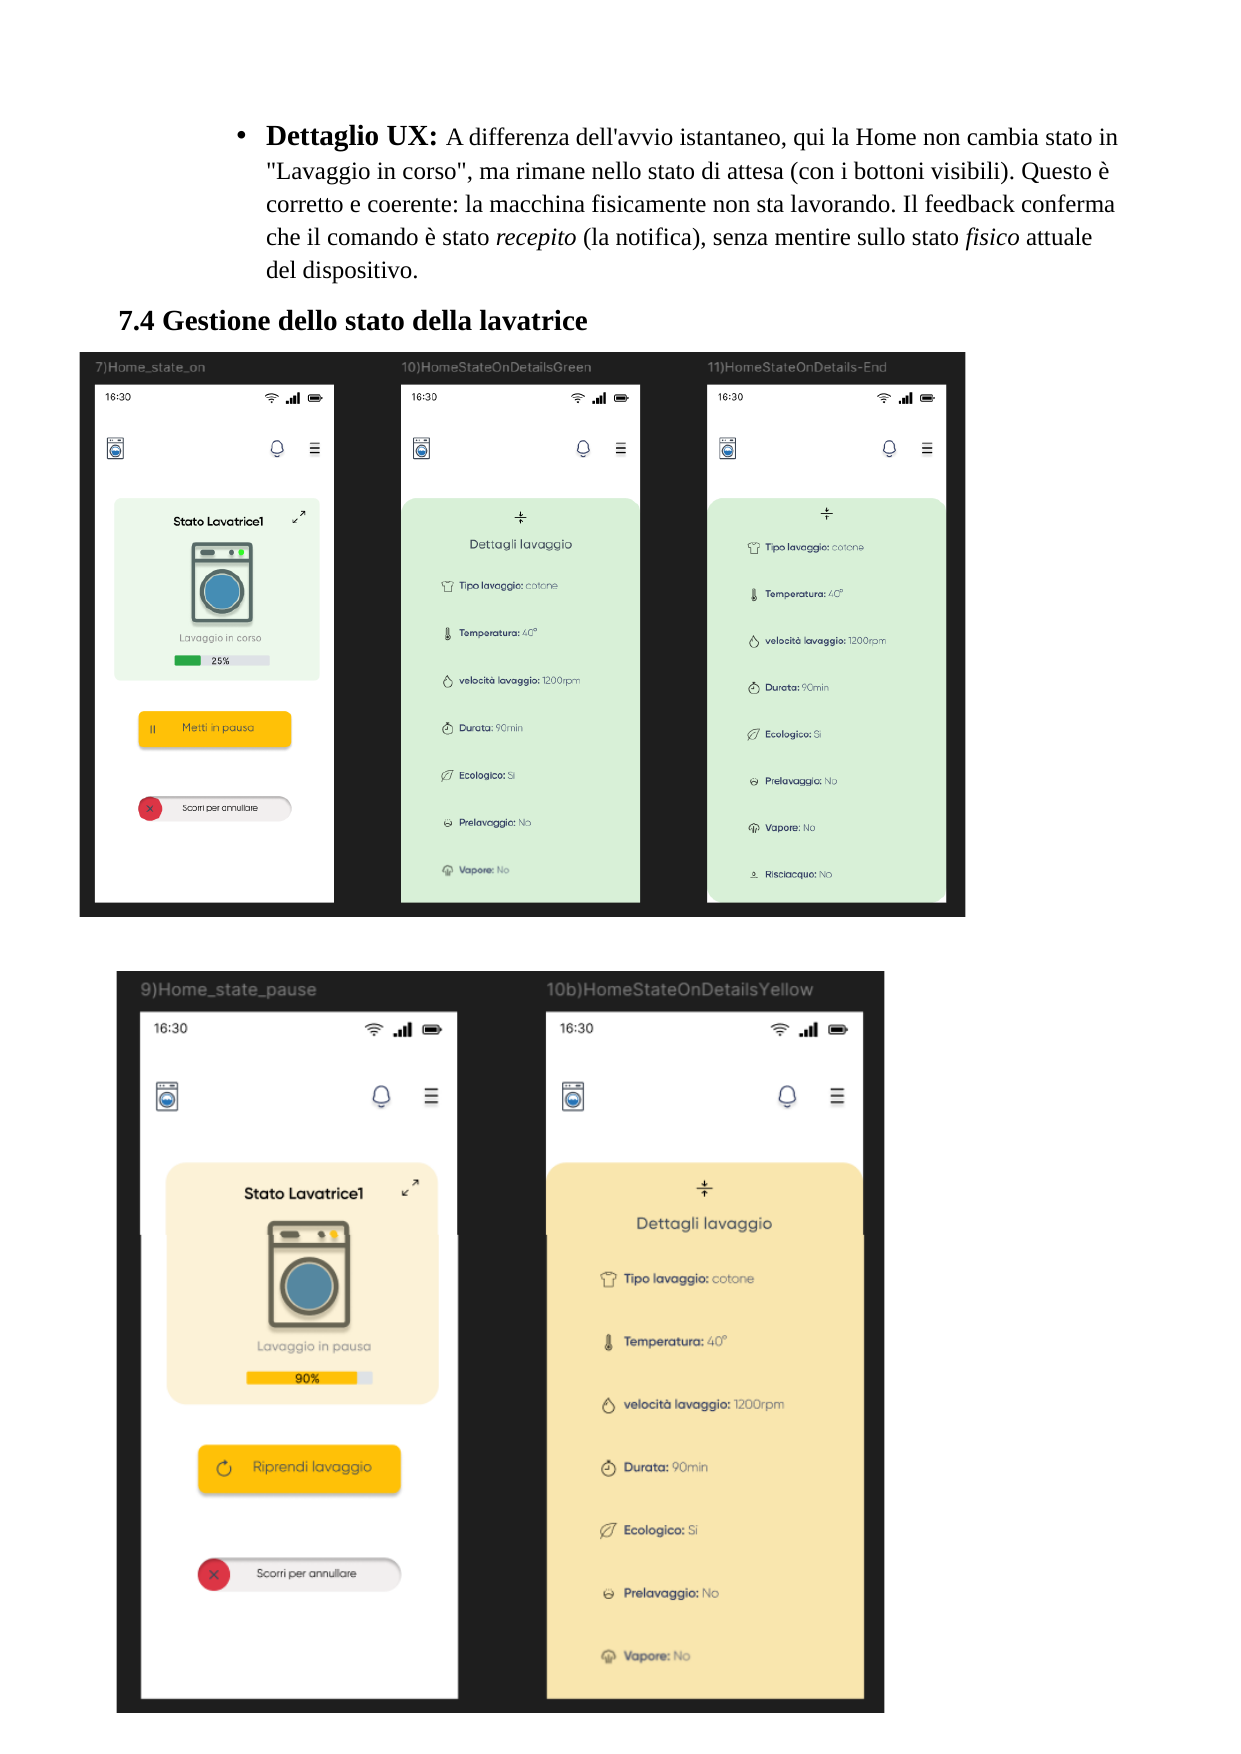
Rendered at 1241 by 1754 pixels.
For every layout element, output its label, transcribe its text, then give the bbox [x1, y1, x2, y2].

picture [116, 971, 885, 1713]
text 7.4 Gestione dello stato della lavatrice [118, 303, 1122, 336]
picture [79, 352, 966, 917]
list Dettaglio UX: A differenza dell'avvio istantaneo, qui la Home non cambia stato in "Lavaggio in corso", ma rimane nello stato di attesa (con i bottoni visibili). Questo è corretto e coerente: la macchina fisicamente non sta lavorando. Il feedback conferma che il comando è stato recepito (la notifica), senza mentire sullo stato fisico attuale del dispositivo. [236, 118, 1122, 284]
